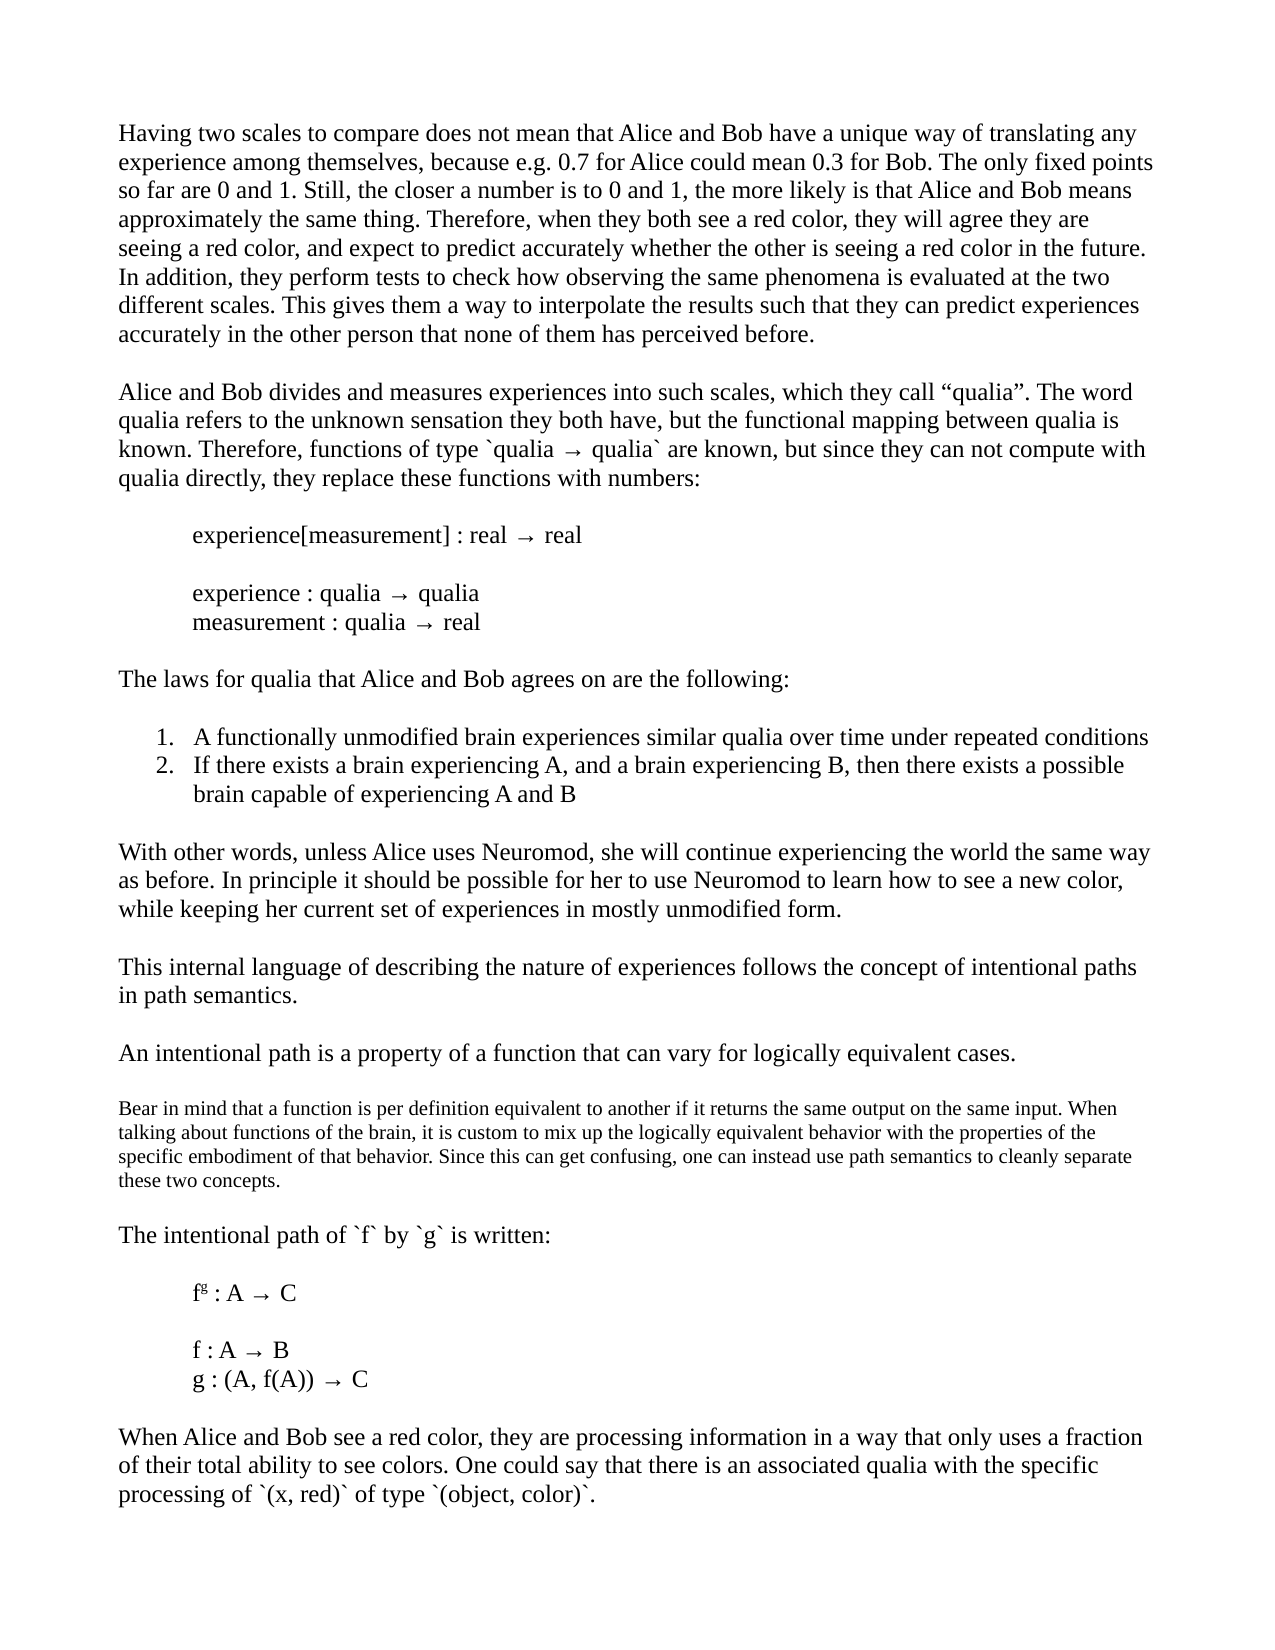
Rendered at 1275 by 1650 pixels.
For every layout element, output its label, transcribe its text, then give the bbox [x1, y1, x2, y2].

text With other words, unless Alice uses Neuromod, she will continue experiencing the world the same way as before. In principle it should be possible for her to use Neuromod to learn how to see a new color, while keeping her current set of experiences in mostly unmodified form. [118, 837, 1157, 923]
text Having two scales to compare does not mean that Alice and Bob have a unique way of translating any experience among themselves, because e.g. 0.7 for Alice could mean 0.3 for Bob. The only fixed points so far are 0 and 1. Still, the closer a number is to 0 and 1, the more likely is that Alice and Bob means approximately the same thing. Therefore, when they both see a red color, they will agree they are seeing a red color, and expect to predict accurately whether the other is seeing a red color in the future. In addition, they perform tests to check how observing the same phenomena is evaluated at the two different scales. This gives them a way to interpolate the results such that they can predict experiences accurately in the other person that none of them has perceived before. [118, 118, 1157, 348]
list If there exists a brain experiencing A, and a brain experiencing B, then there exists a possible brain capable of experiencing A and B [156, 751, 1157, 808]
text measurement : qualia → real [118, 607, 1157, 636]
text experience[measurement] : real → real [118, 521, 1157, 549]
text Alice and Bob divides and measures experiences into such scales, which they call “qualia”. The word qualia refers to the unknown sensation they both have, but the functional mapping between qualia is known. Therefore, functions of type `qualia → qualia` are known, but since they can not compute with qualia directly, they replace these functions with numbers: [118, 377, 1157, 492]
text Bear in mind that a function is per definition equivalent to another if it returns the same output on the same input. When talking about functions of the brain, it is custom to mix up the logically equivalent behavior with the properties of the specific embodiment of that behavior. Since this can get confusing, one can instead use path semantics to cleanly separate these two concepts. [118, 1096, 1157, 1192]
list A functionally unmodified brain experiences similar qualia over time under repeated conditions [156, 722, 1157, 751]
text The intentional path of `f` by `g` is written: [118, 1221, 1157, 1249]
text g : (A, f(A)) → C [118, 1364, 1157, 1393]
text experience : qualia → qualia [118, 578, 1157, 607]
text fg : A → C [118, 1278, 1157, 1307]
text An intentional path is a property of a function that can vary for logically equivalent cases. [118, 1038, 1157, 1067]
text When Alice and Bob see a red color, they are processing information in a way that only uses a fraction of their total ability to see colors. One could say that there is an associated qualia with the specific processing of `(x, red)` of type `(object, color)`. [118, 1422, 1157, 1508]
text This internal language of describing the nature of experiences follows the concept of intentional paths in path semantics. [118, 952, 1157, 1009]
text The laws for qualia that Alice and Bob agrees on are the following: [118, 664, 1157, 693]
text f : A → B [118, 1336, 1157, 1364]
